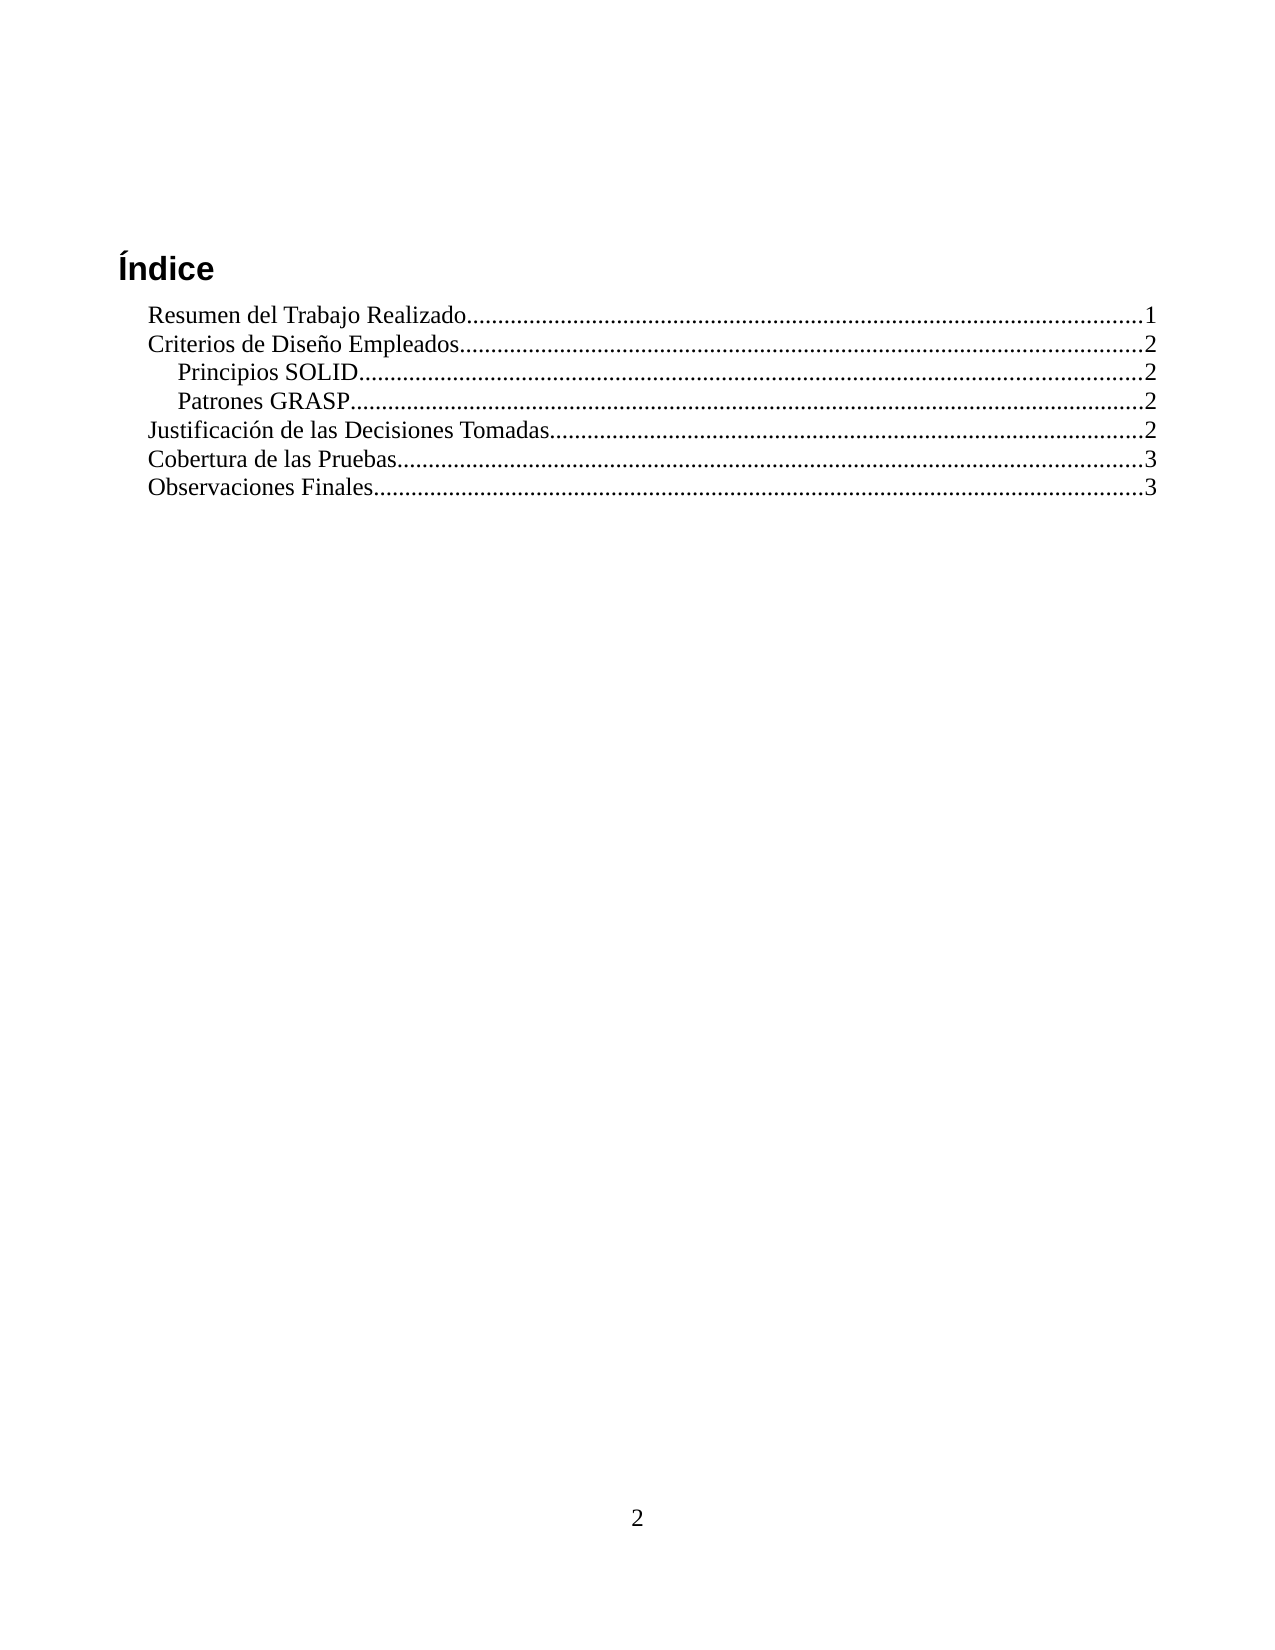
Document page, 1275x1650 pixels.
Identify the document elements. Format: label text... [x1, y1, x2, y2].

subtitle Índice [118, 249, 1157, 287]
text Observaciones Finales 3 [148, 472, 1157, 501]
text Patrones GRASP 2 [177, 386, 1157, 415]
text Resumen del Trabajo Realizado 1 [148, 300, 1157, 329]
text Justificación de las Decisiones Tomadas 2 [148, 415, 1157, 444]
text Principios SOLID 2 [177, 357, 1157, 386]
text Cobertura de las Pruebas 3 [148, 444, 1157, 472]
text Criterios de Diseño Empleados 2 [148, 329, 1157, 357]
